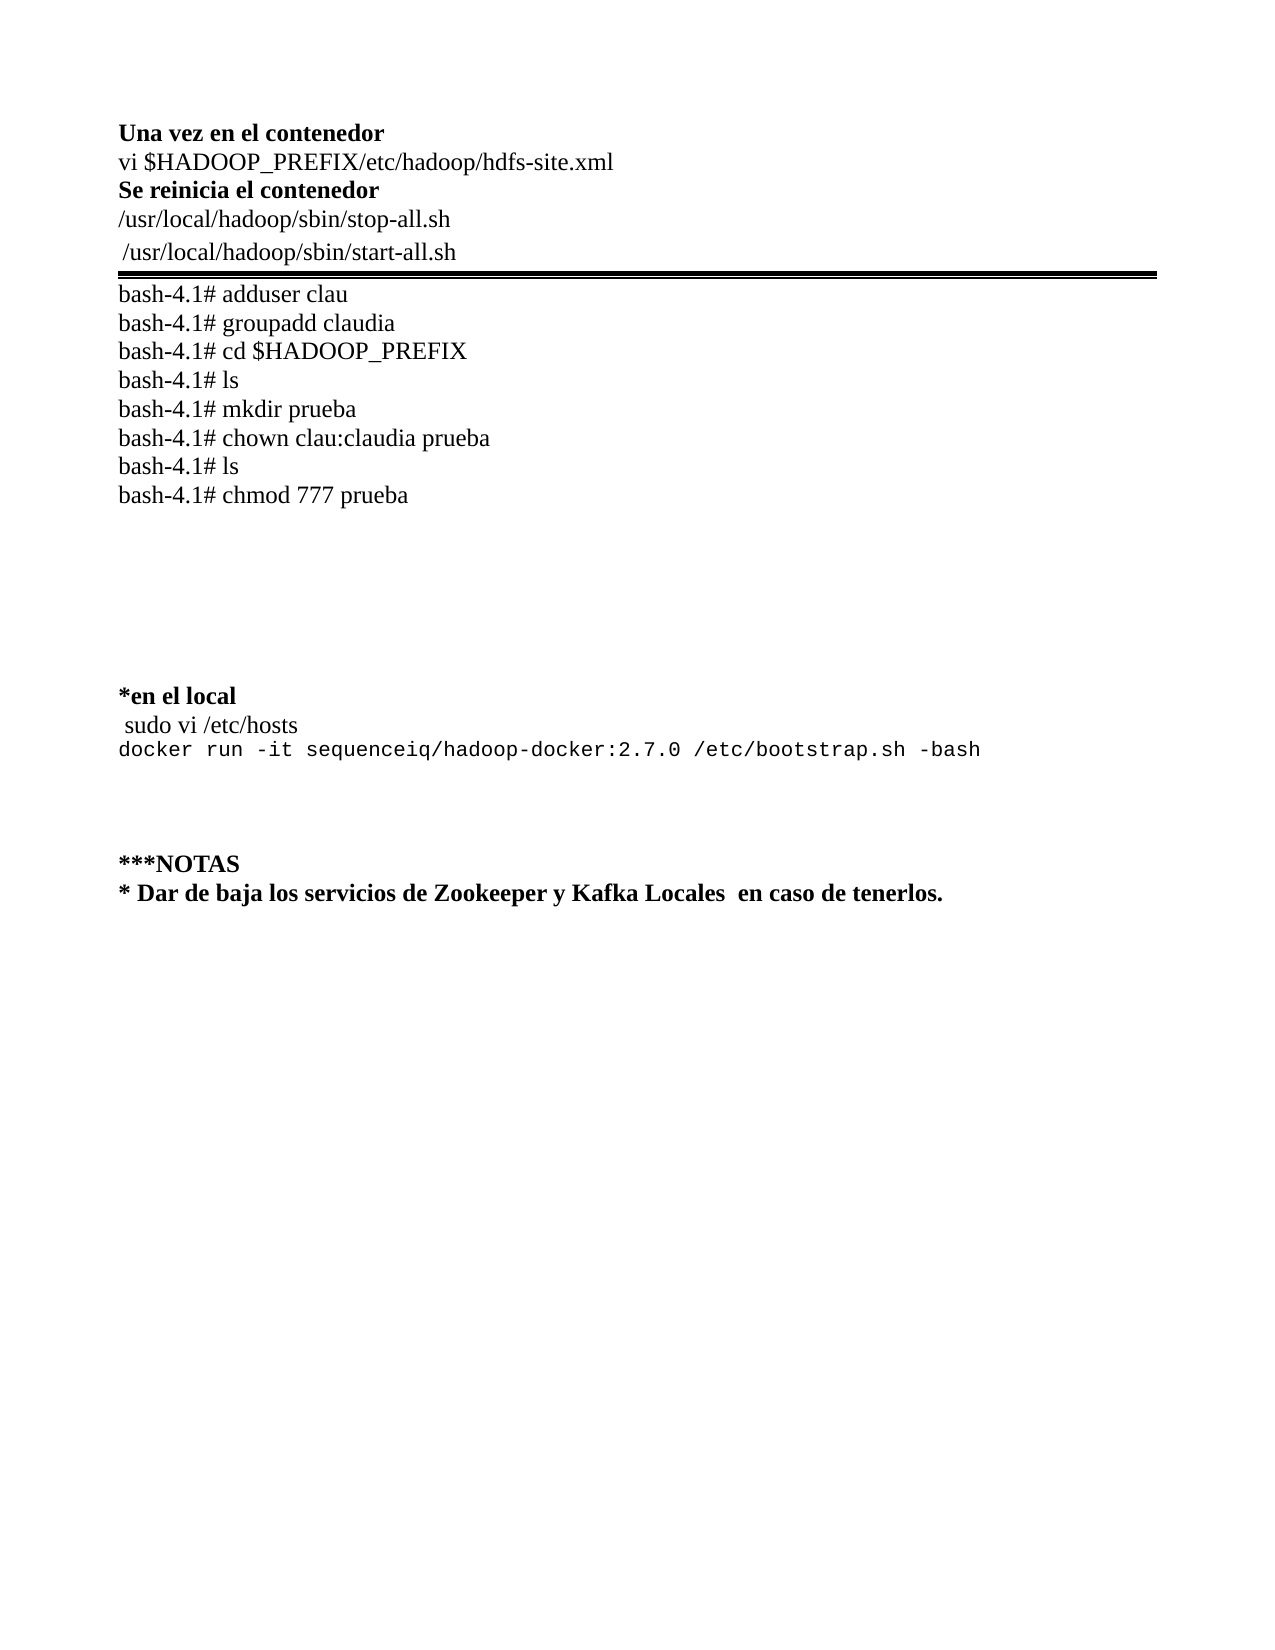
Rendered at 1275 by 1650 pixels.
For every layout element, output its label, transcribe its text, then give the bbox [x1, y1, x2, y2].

text bash-4.1# chown clau:claudia prueba [118, 423, 1157, 451]
text bash-4.1# cd $HADOOP_PREFIX [118, 336, 1157, 365]
text Una vez en el contenedor [118, 118, 1157, 147]
text bash-4.1# groupadd claudia [118, 308, 1157, 336]
text ***NOTAS [118, 849, 1157, 878]
text /usr/local/hadoop/sbin/stop-all.sh [118, 204, 1157, 233]
text docker run -it sequenceiq/hadoop-docker:2.7.0 /etc/bootstrap.sh -bash [118, 739, 1157, 763]
text /usr/local/hadoop/sbin/start-all.sh [118, 233, 1157, 271]
text bash-4.1# adduser clau [118, 279, 1157, 308]
text *en el local [118, 681, 1157, 710]
text bash-4.1# ls [118, 365, 1157, 394]
text bash-4.1# ls [118, 451, 1157, 480]
text bash-4.1# chmod 777 prueba [118, 480, 1157, 509]
text Se reinicia el contenedor [118, 176, 1157, 204]
text sudo vi /etc/hosts [118, 710, 1157, 739]
text vi $HADOOP_PREFIX/etc/hadoop/hdfs-site.xml [118, 147, 1157, 176]
text bash-4.1# mkdir prueba [118, 394, 1157, 423]
text * Dar de baja los servicios de Zookeeper y Kafka Locales en caso de tenerlos. [118, 878, 1157, 906]
